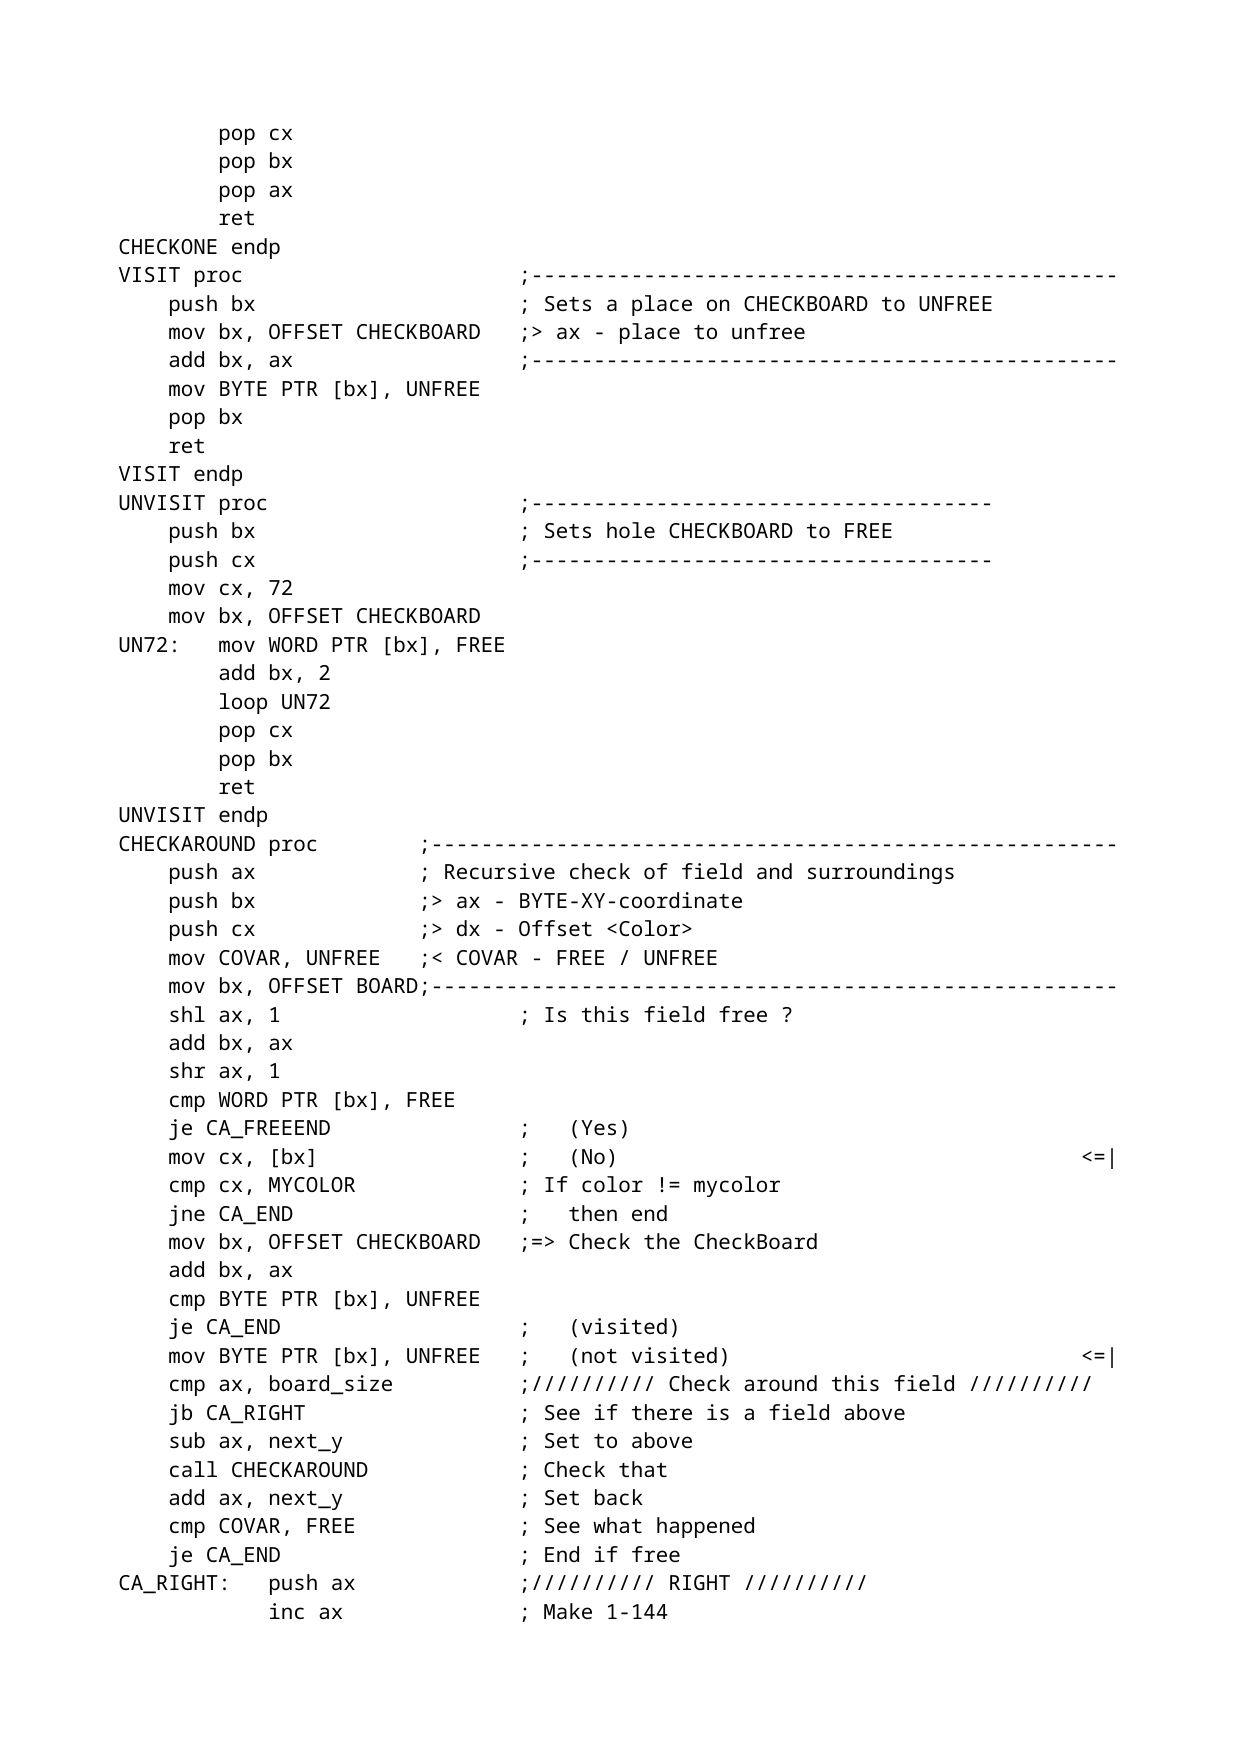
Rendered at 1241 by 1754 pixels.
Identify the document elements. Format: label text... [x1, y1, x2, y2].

text VISIT endp [118, 459, 1122, 488]
text mov bx, OFFSET CHECKBOARD ;=> Check the CheckBoard [118, 1227, 1122, 1256]
text UNVISIT endp [118, 801, 1122, 829]
text mov bx, OFFSET CHECKBOARD [118, 602, 1122, 630]
text cmp WORD PTR [bx], FREE [118, 1085, 1122, 1113]
text pop bx [118, 744, 1122, 772]
text pop bx [118, 402, 1122, 431]
text cmp cx, MYCOLOR ; If color != mycolor [118, 1170, 1122, 1199]
text inc ax ; Make 1-144 [118, 1597, 1122, 1625]
text add bx, ax [118, 1028, 1122, 1057]
text pop ax [118, 175, 1122, 203]
text mov bx, OFFSET BOARD;------------------------------------------------------- [118, 971, 1122, 1000]
text ret [118, 772, 1122, 801]
text push cx ;> dx - Offset <Color> [118, 914, 1122, 943]
text mov COVAR, UNFREE ;< COVAR - FREE / UNFREE [118, 943, 1122, 971]
text pop cx [118, 118, 1122, 147]
text add bx, 2 [118, 658, 1122, 687]
text VISIT proc ;----------------------------------------------- [118, 260, 1122, 289]
text jb CA_RIGHT ; See if there is a field above [118, 1398, 1122, 1426]
text UN72: mov WORD PTR [bx], FREE [118, 630, 1122, 658]
text add bx, ax ;----------------------------------------------- [118, 346, 1122, 374]
text shr ax, 1 [118, 1057, 1122, 1085]
text je CA_END ; End if free [118, 1540, 1122, 1568]
text push ax ; Recursive check of field and surroundings [118, 857, 1122, 886]
text push bx ;> ax - BYTE-XY-coordinate [118, 886, 1122, 914]
text loop UN72 [118, 687, 1122, 715]
text mov cx, 72 [118, 573, 1122, 602]
text je CA_FREEEND ; (Yes) [118, 1113, 1122, 1142]
text sub ax, next_y ; Set to above [118, 1426, 1122, 1455]
text cmp ax, board_size ;////////// Check around this field ////////// [118, 1369, 1122, 1398]
text je CA_END ; (visited) [118, 1312, 1122, 1341]
text push cx ;------------------------------------- [118, 545, 1122, 573]
text mov BYTE PTR [bx], UNFREE ; (not visited) <=| [118, 1341, 1122, 1369]
text mov BYTE PTR [bx], UNFREE [118, 374, 1122, 402]
text jne CA_END ; then end [118, 1199, 1122, 1227]
text CHECKONE endp [118, 232, 1122, 260]
text mov cx, [bx] ; (No) <=| [118, 1142, 1122, 1170]
text mov bx, OFFSET CHECKBOARD ;> ax - place to unfree [118, 317, 1122, 346]
text CA_RIGHT: push ax ;////////// RIGHT ////////// [118, 1568, 1122, 1597]
text cmp COVAR, FREE ; See what happened [118, 1512, 1122, 1540]
text pop bx [118, 147, 1122, 175]
text push bx ; Sets a place on CHECKBOARD to UNFREE [118, 289, 1122, 317]
text call CHECKAROUND ; Check that [118, 1455, 1122, 1483]
text cmp BYTE PTR [bx], UNFREE [118, 1284, 1122, 1312]
text ret [118, 203, 1122, 232]
text ret [118, 431, 1122, 459]
text add bx, ax [118, 1256, 1122, 1284]
text UNVISIT proc ;------------------------------------- [118, 488, 1122, 516]
text push bx ; Sets hole CHECKBOARD to FREE [118, 516, 1122, 545]
text add ax, next_y ; Set back [118, 1483, 1122, 1512]
text shl ax, 1 ; Is this field free ? [118, 1000, 1122, 1028]
text pop cx [118, 715, 1122, 744]
text CHECKAROUND proc ;------------------------------------------------------- [118, 829, 1122, 857]
